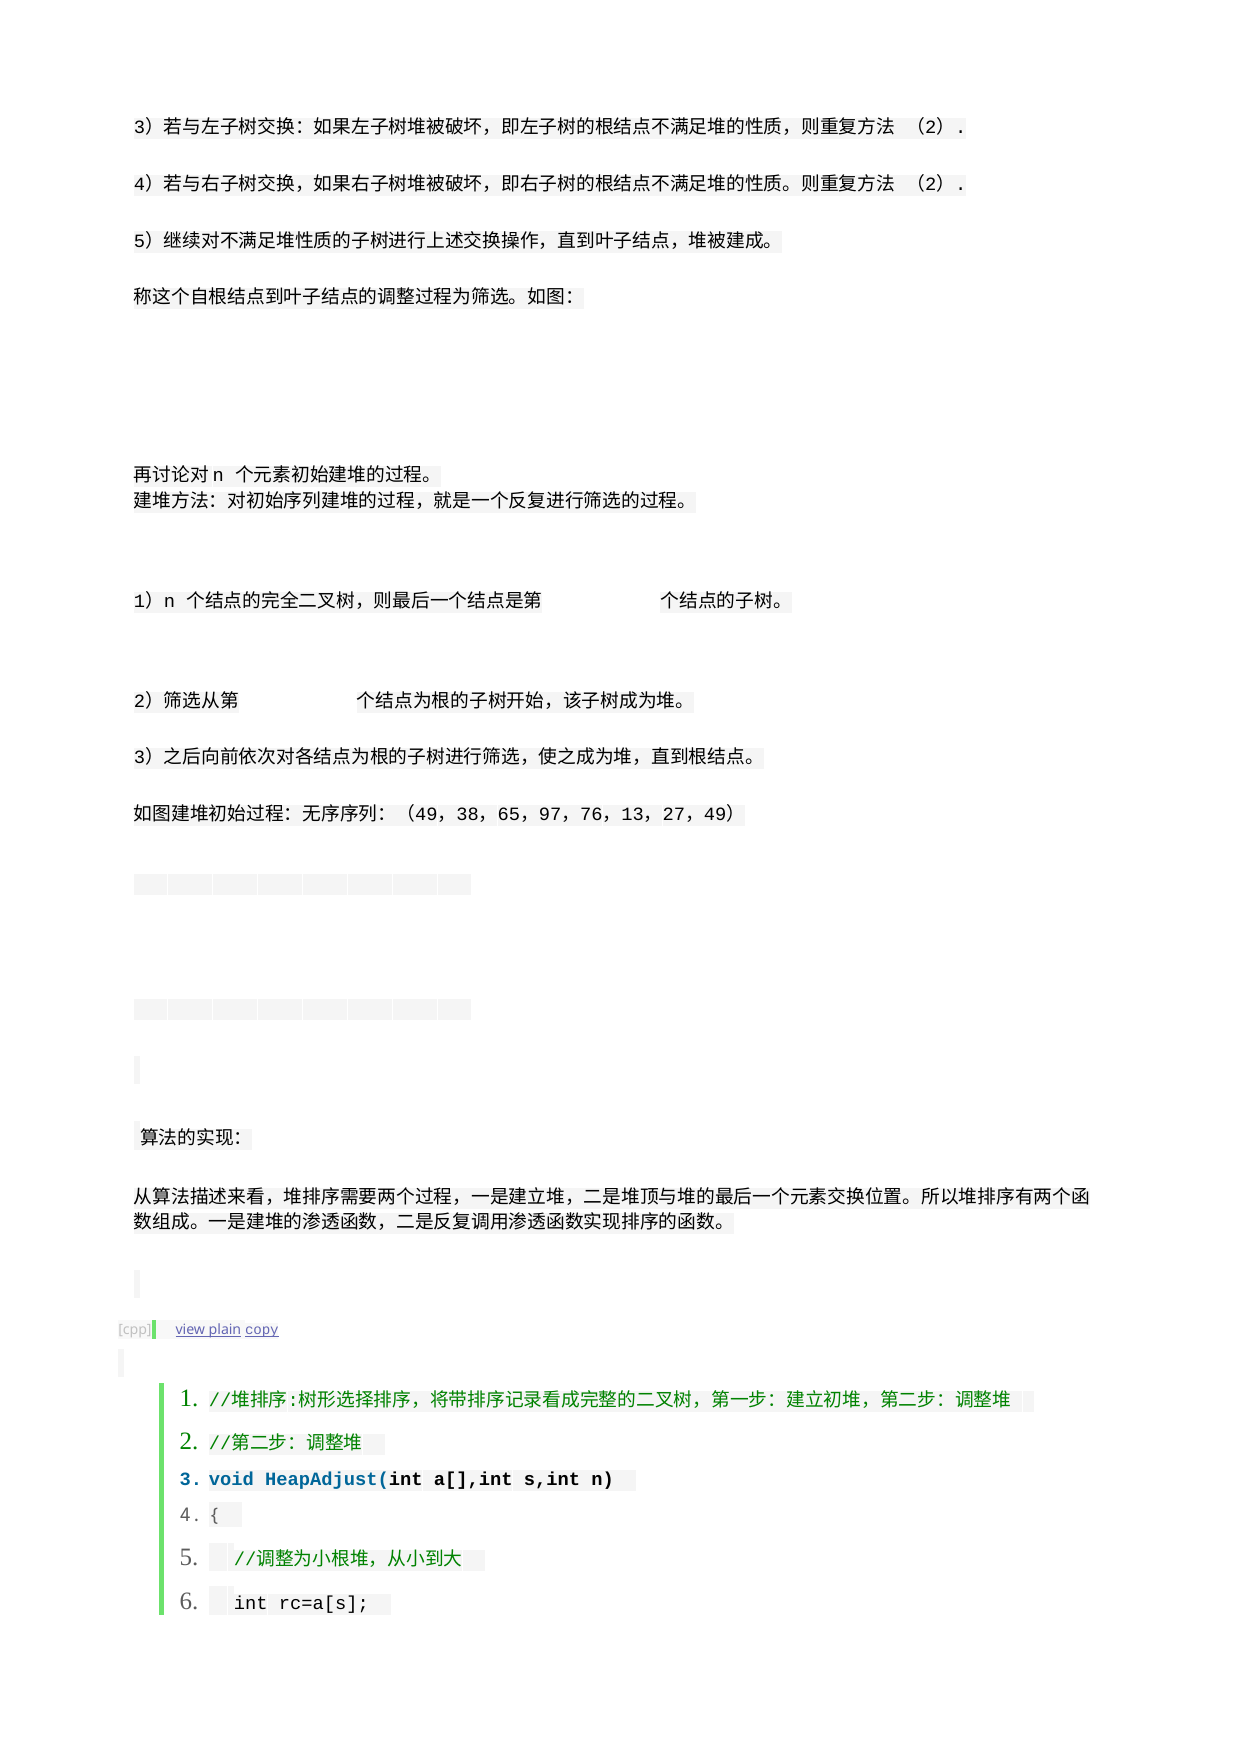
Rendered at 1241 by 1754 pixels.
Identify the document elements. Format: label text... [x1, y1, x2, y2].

text 2）筛选从第个结点为根的子树开始，该子树成为堆。 [134, 648, 1106, 713]
text 3）若与左子树交换：如果左子树堆被破坏，即左子树的根结点不满足堆的性质，则重复方法 （2）. [134, 118, 1106, 139]
text 3）之后向前依次对各结点为根的子树进行筛选，使之成为堆，直到根结点。 [134, 748, 1106, 769]
text 4）若与右子树交换，如果右子树堆被破坏，即右子树的根结点不满足堆的性质。则重复方法 （2）. [134, 175, 1106, 196]
list int rc=a[s]; [164, 1586, 1122, 1615]
text 5）继续对不满足堆性质的子树进行上述交换操作，直到叶子结点，堆被建成。 [134, 231, 1106, 253]
list //第二步：调整堆 [164, 1426, 1122, 1455]
list void HeapAdjust(int a[],int s,int n) [164, 1470, 1122, 1491]
text 从算法描述来看，堆排序需要两个过程，一是建立堆，二是堆顶与堆的最后一个元素交换位置。所以堆排序有两个函数组成。一是建堆的渗透函数，二是反复调用渗透函数实现排序的函数。 [134, 1187, 1106, 1234]
text 再讨论对n 个元素初始建堆的过程。 建堆方法：对初始序列建堆的过程，就是一个反复进行筛选的过程。 [134, 441, 1106, 513]
text 如图建堆初始过程：无序序列：（49，38，65，97，76，13，27，49） [134, 805, 1106, 895]
text 1）n 个结点的完全二叉树，则最后一个结点是第个结点的子树。 [134, 548, 1106, 613]
list //堆排序:树形选择排序，将带排序记录看成完整的二叉树，第一步：建立初堆，第二步：调整堆 [164, 1383, 1122, 1412]
list { [164, 1502, 1122, 1527]
list //调整为小根堆，从小到大 [164, 1542, 1122, 1571]
text 称这个自根结点到叶子结点的调整过程为筛选。如图： [134, 288, 1106, 309]
text [cpp] view plain copy [118, 1319, 1106, 1339]
text 算法的实现： [134, 1121, 1106, 1150]
